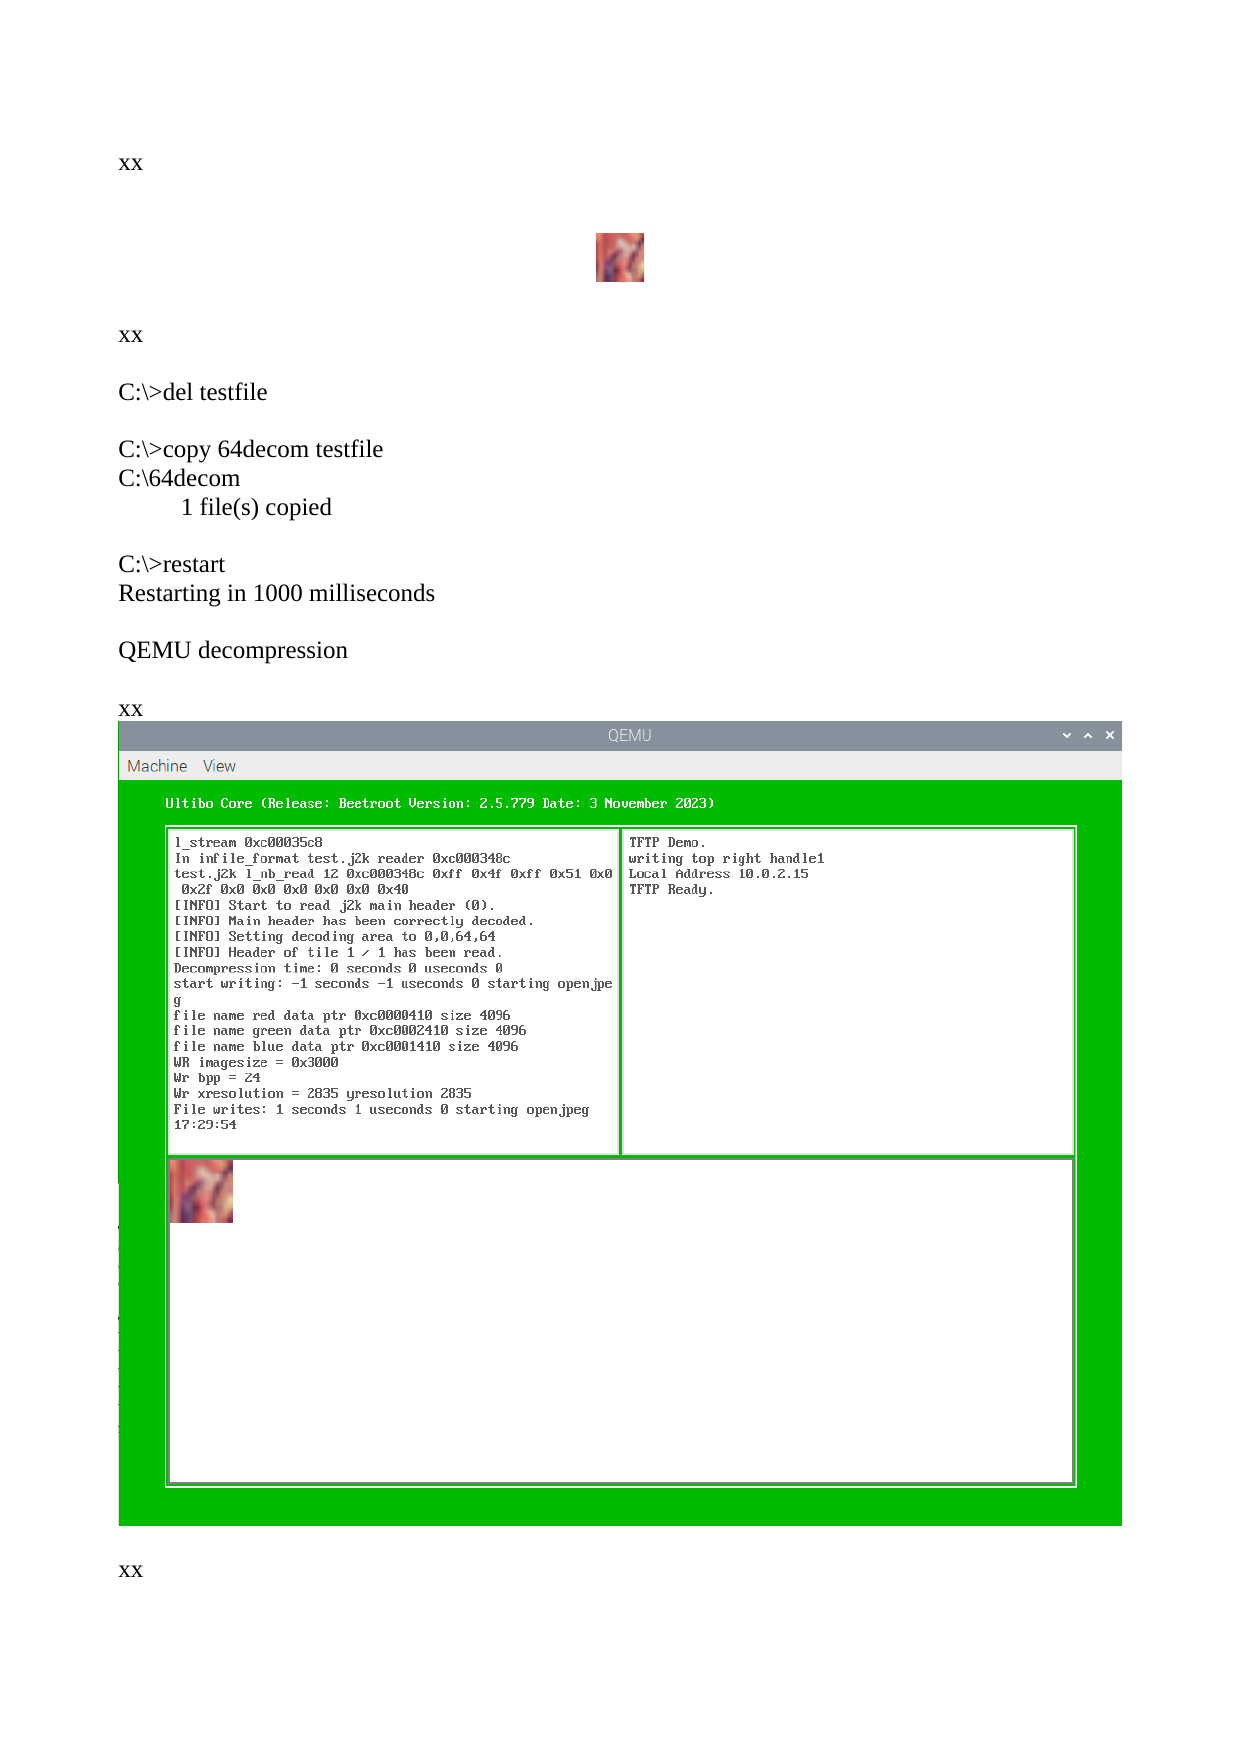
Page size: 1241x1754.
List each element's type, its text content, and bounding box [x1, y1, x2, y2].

text QEMU decompression [118, 636, 1122, 664]
picture [118, 721, 1123, 1526]
text 1 file(s) copied [118, 492, 1122, 521]
text xx [118, 319, 1122, 348]
picture [596, 233, 645, 282]
text xx [118, 147, 1122, 176]
text C:\>restart [118, 549, 1122, 578]
text xx [118, 693, 1122, 721]
text C:\>copy 64decom testfile [118, 434, 1122, 463]
text C:\>del testfile [118, 377, 1122, 406]
text xx [118, 1554, 1122, 1583]
text Restarting in 1000 milliseconds [118, 578, 1122, 607]
text C:\64decom [118, 463, 1122, 492]
